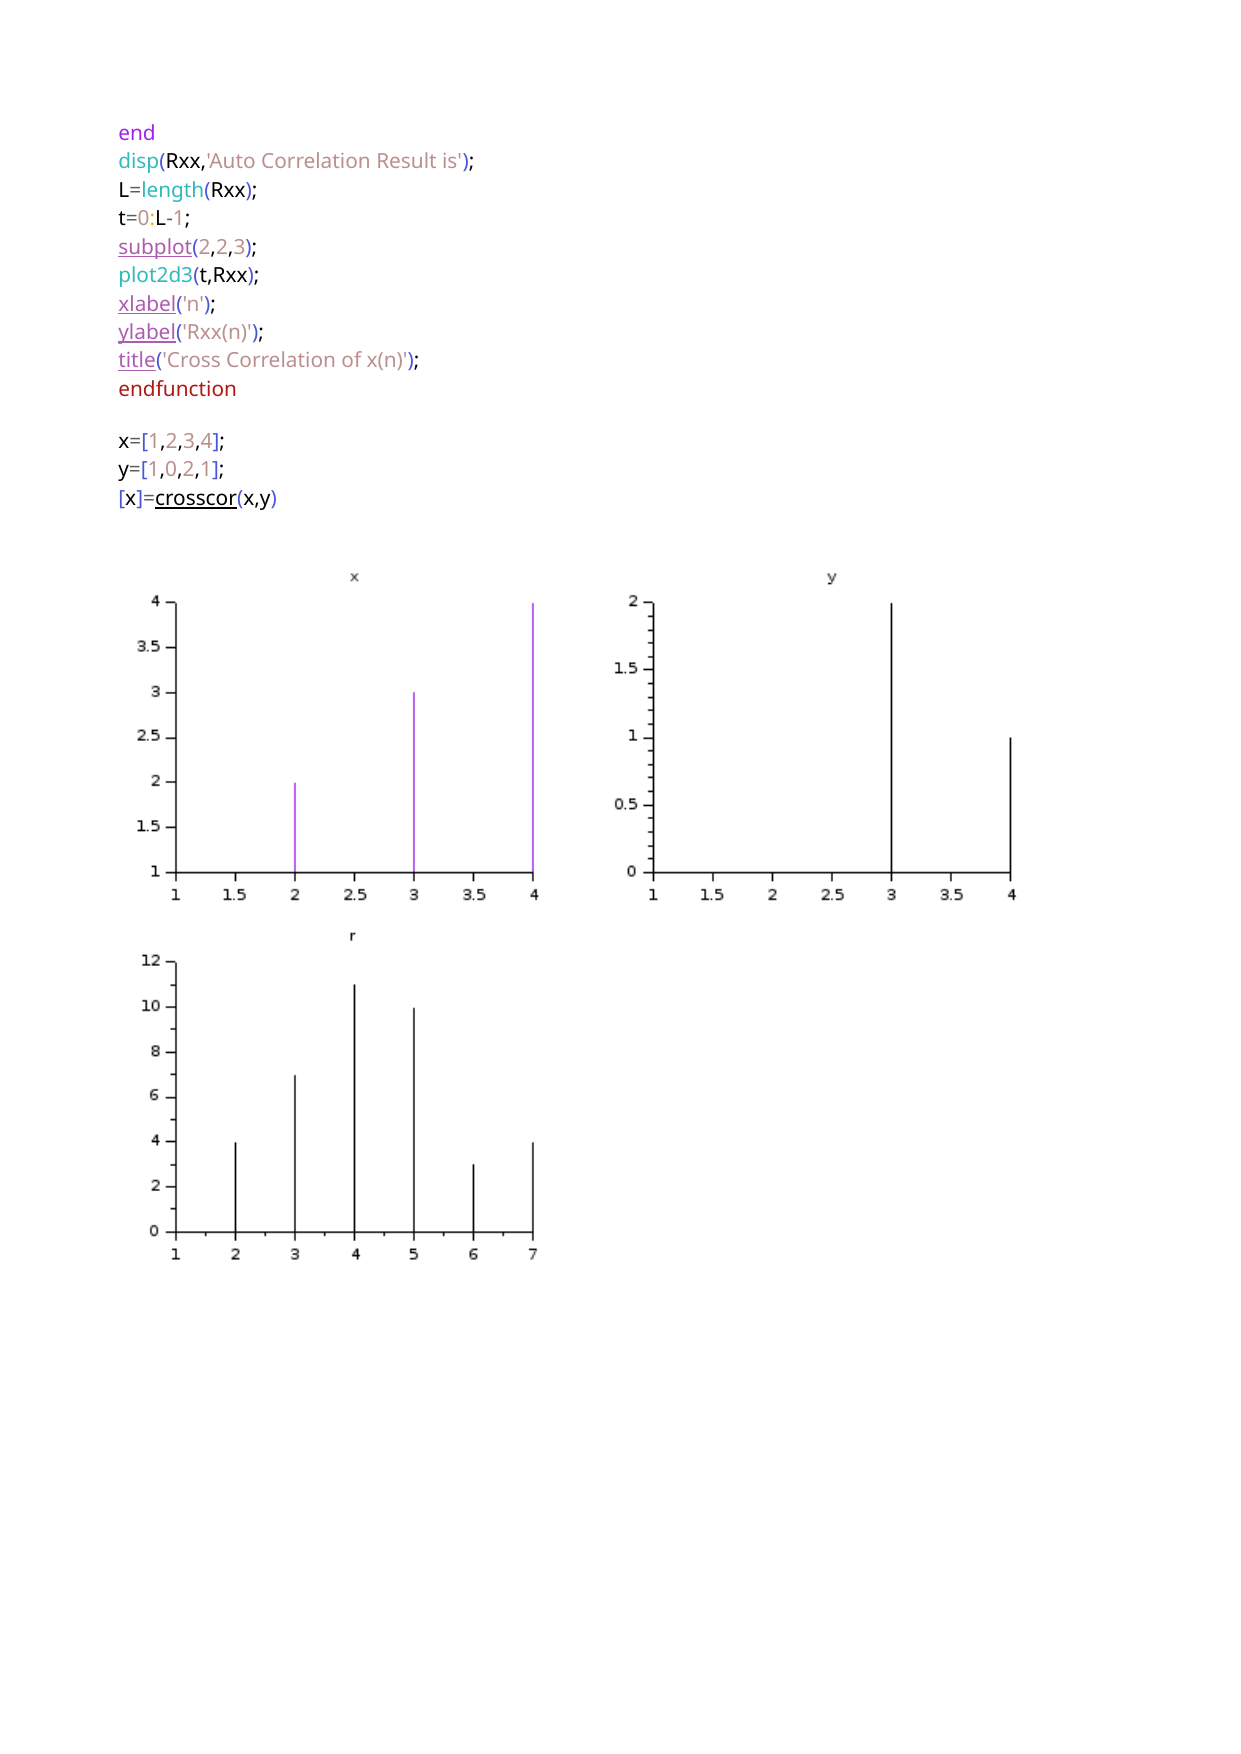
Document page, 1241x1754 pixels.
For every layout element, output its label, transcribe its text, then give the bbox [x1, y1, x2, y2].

text plot2d3(t,Rxx); [118, 260, 1122, 289]
text endfunction [118, 374, 1122, 402]
text title('Cross Correlation of x(n)'); [118, 346, 1122, 374]
text disp(Rxx,'Auto Correlation Result is'); [118, 147, 1122, 175]
text end [118, 118, 1122, 147]
text ylabel('Rxx(n)'); [118, 317, 1122, 346]
text [x]=crosscor(x,y) [118, 483, 1122, 511]
text t=0:L-1; [118, 203, 1122, 232]
text y=[1,0,2,1]; [118, 454, 1122, 483]
text subplot(2,2,3); [118, 232, 1122, 260]
text x=[1,2,3,4]; [118, 426, 1122, 454]
text xlabel('n'); [118, 289, 1122, 317]
text L=length(Rxx); [118, 175, 1122, 203]
picture [117, 558, 1071, 1277]
